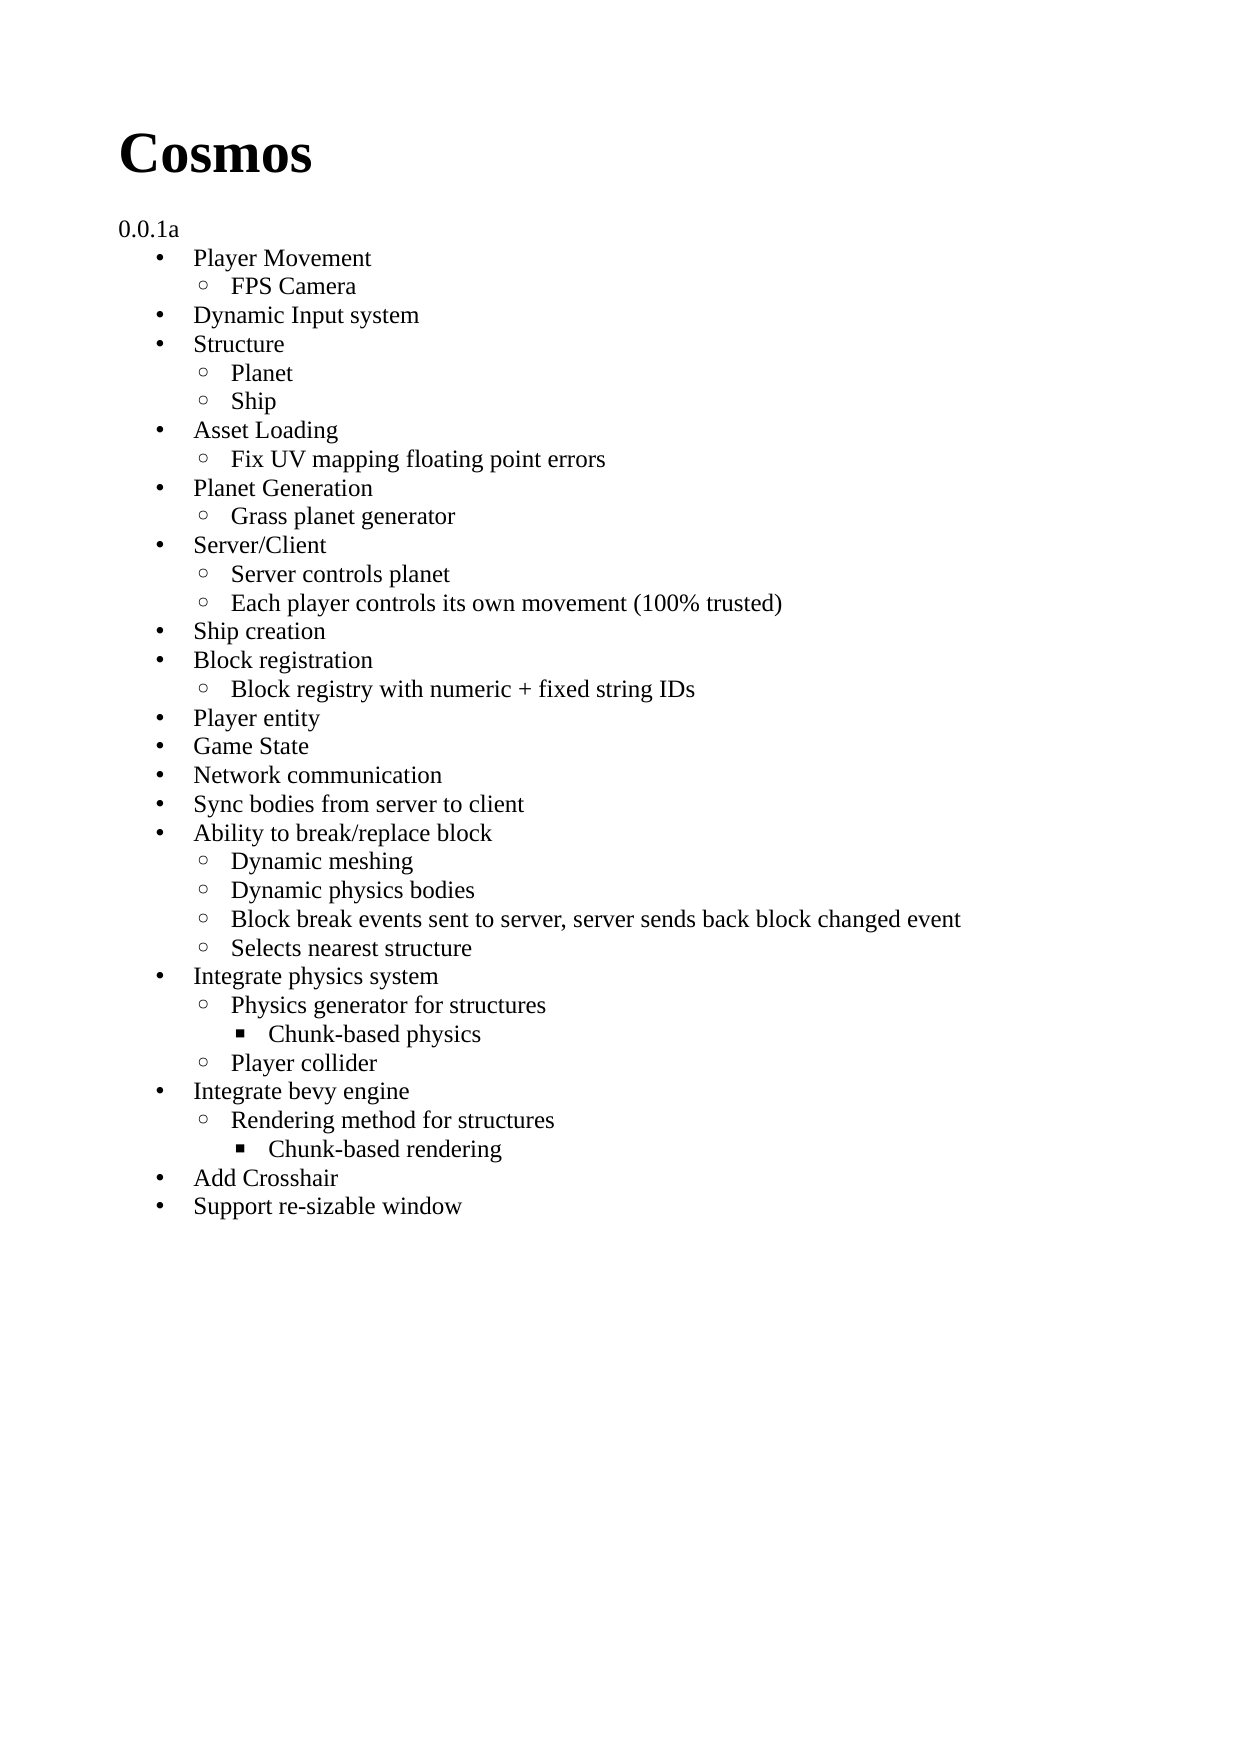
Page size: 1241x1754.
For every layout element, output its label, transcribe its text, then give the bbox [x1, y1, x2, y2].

text 0.0.1a [118, 214, 1122, 243]
list Player entity [156, 703, 1122, 731]
text Cosmos [118, 118, 1122, 185]
list Dynamic physics bodies [193, 875, 1122, 904]
list Ship creation [156, 616, 1122, 645]
list Planet [193, 358, 1122, 386]
list Ship [193, 386, 1122, 415]
list Server/Client [156, 530, 1122, 559]
list Ability to break/replace block [156, 818, 1122, 846]
list Grass planet generator [193, 501, 1122, 530]
list Structure [156, 329, 1122, 358]
list Player collider [193, 1048, 1122, 1076]
list Rendering method for structures [193, 1105, 1122, 1134]
list Sync bodies from server to client [156, 789, 1122, 818]
list Fix UV mapping floating point errors [193, 444, 1122, 473]
list Dynamic meshing [193, 846, 1122, 875]
list Each player controls its own movement (100% trusted) [193, 588, 1122, 616]
list Support re-sizable window [156, 1191, 1122, 1220]
list Planet Generation [156, 473, 1122, 501]
list Network communication [156, 760, 1122, 789]
list Add Crosshair [156, 1163, 1122, 1191]
list Integrate bevy engine [156, 1076, 1122, 1105]
list Chunk-based rendering [231, 1134, 1122, 1163]
list Chunk-based physics [231, 1019, 1122, 1048]
list Game State [156, 731, 1122, 760]
list FPS Camera [193, 271, 1122, 300]
list Physics generator for structures [193, 990, 1122, 1019]
list Asset Loading [156, 415, 1122, 444]
list Block break events sent to server, server sends back block changed event [193, 904, 1122, 933]
list Block registry with numeric + fixed string IDs [193, 674, 1122, 703]
list Selects nearest structure [193, 933, 1122, 961]
list Block registration [156, 645, 1122, 674]
list Server controls planet [193, 559, 1122, 588]
list Integrate physics system [156, 961, 1122, 990]
list Dynamic Input system [156, 300, 1122, 329]
list Player Movement [156, 243, 1122, 271]
